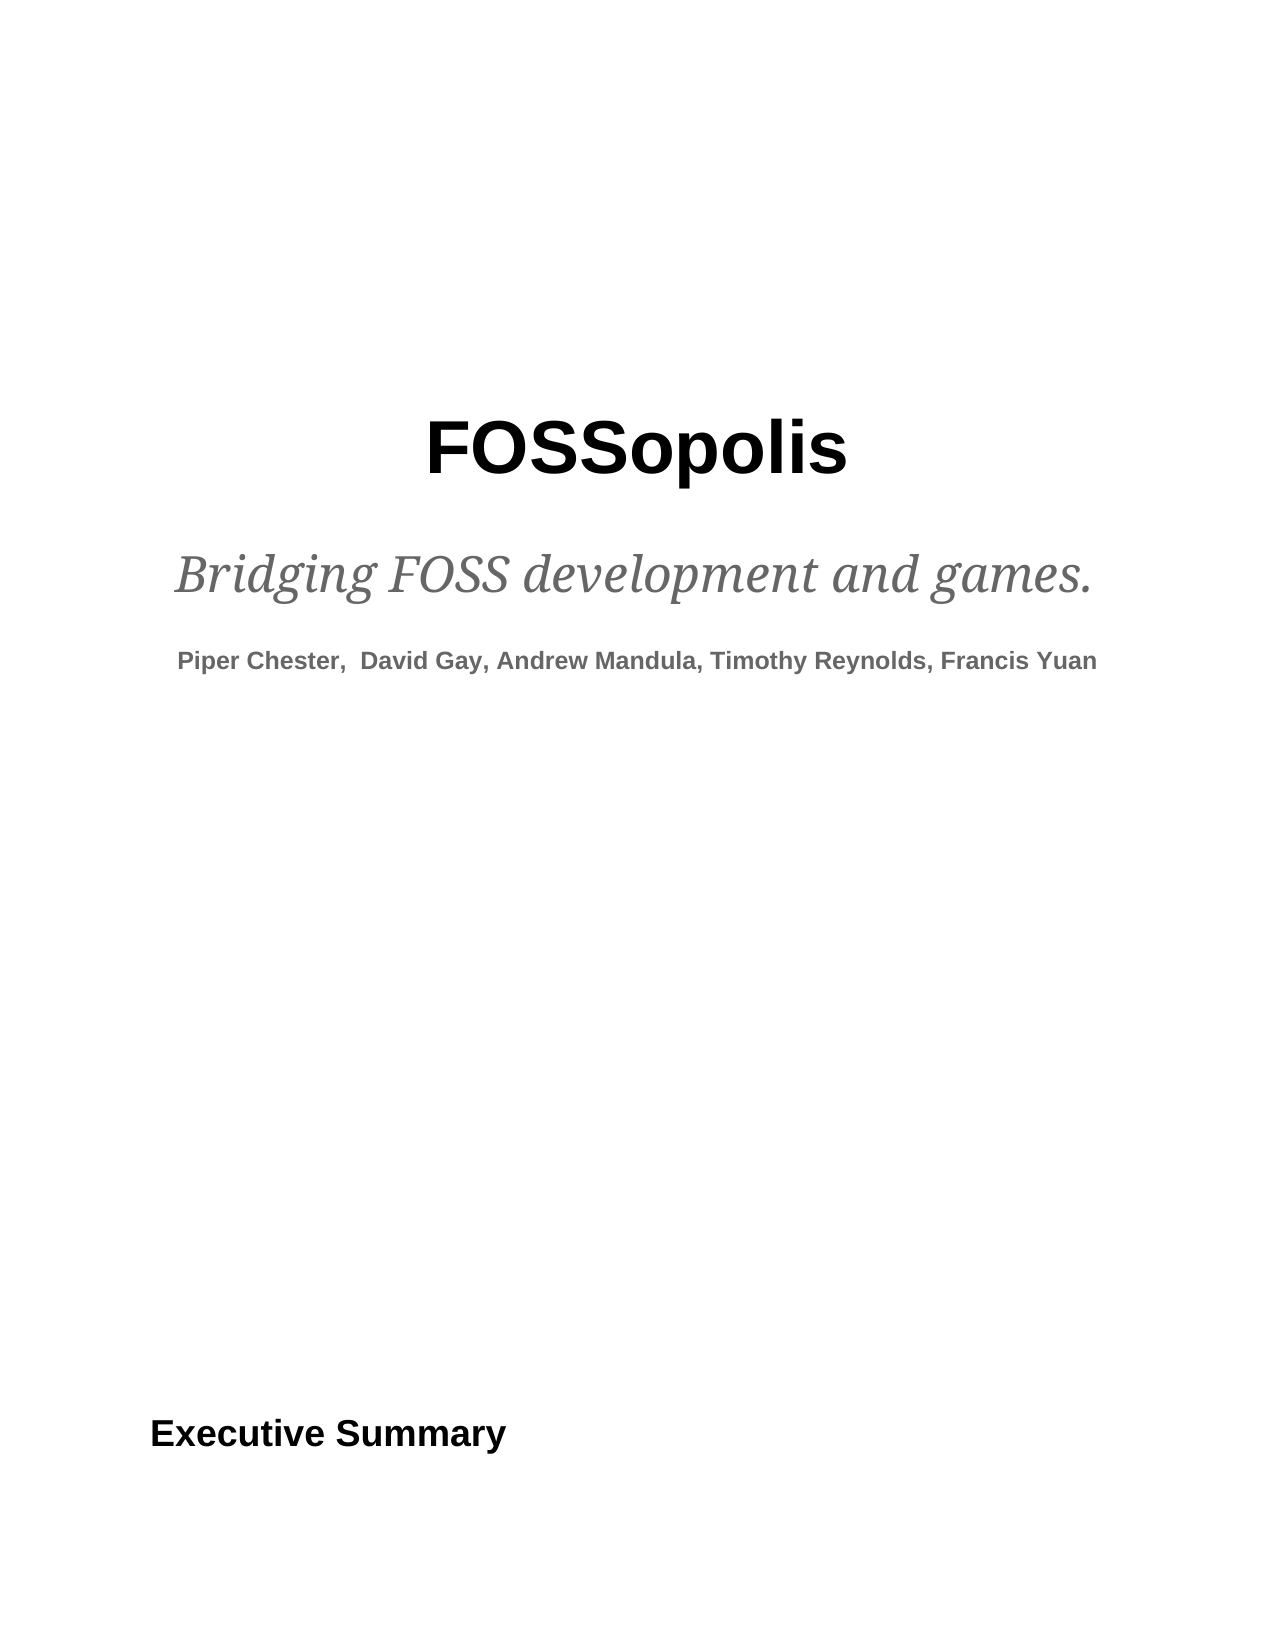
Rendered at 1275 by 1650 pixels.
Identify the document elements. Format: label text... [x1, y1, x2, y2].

subtitle Piper Chester, David Gay, Andrew Mandula, Timothy Reynolds, Francis Yuan [150, 647, 1125, 675]
subtitle Executive Summary [150, 1413, 1125, 1455]
subtitle Bridging FOSS development and games. [150, 539, 1125, 607]
title FOSSopolis [150, 406, 1125, 489]
